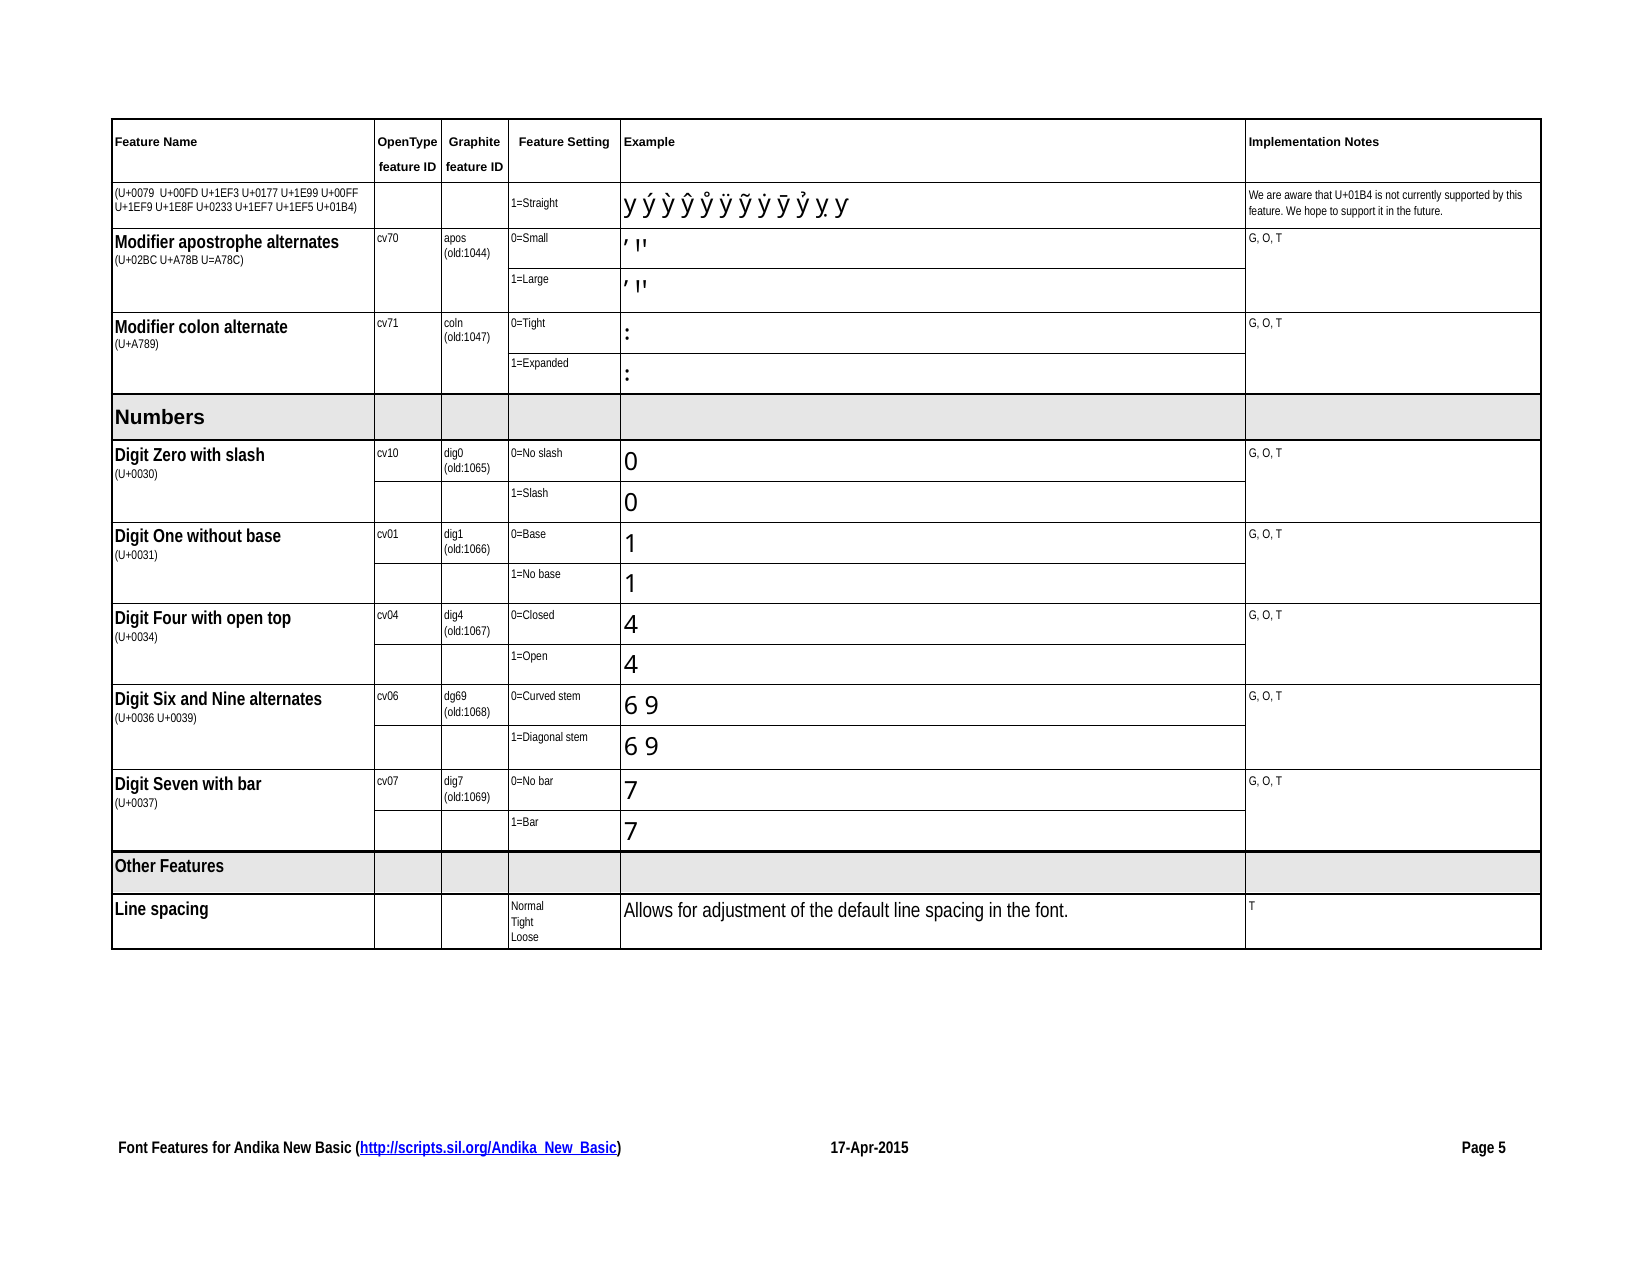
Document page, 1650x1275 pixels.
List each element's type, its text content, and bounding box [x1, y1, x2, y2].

table_cell Digit Six and Nine alternates (U+0036 U+0039) [113, 685, 374, 769]
table_cell 0=Closed [509, 604, 620, 644]
table_cell y ý ỳ ŷ ẙ ÿ ỹ ẏ ȳ ỷ ỵ ƴ [621, 183, 1245, 227]
table_cell G, O, T [1246, 441, 1540, 522]
table_cell 1=Expanded [509, 354, 620, 393]
table_cell dig0 (old:1065) [442, 441, 508, 481]
table_cell coln (old:1047) [442, 313, 508, 393]
table_cell [375, 895, 441, 947]
table_cell 0=Curved stem [509, 685, 620, 725]
table_cell G, O, T [1246, 523, 1540, 603]
table_cell Numbers [113, 395, 374, 439]
table_cell [442, 645, 508, 684]
table_cell [509, 395, 620, 439]
table_cell ʼ Ꞌꞌ [621, 229, 1245, 268]
table_cell [375, 395, 441, 439]
table_cell [442, 482, 508, 522]
table_cell 0=Tight [509, 313, 620, 353]
table_cell [442, 895, 508, 947]
table_cell cv06 [375, 685, 441, 725]
table_cell Modifier colon alternate (U+A789) [113, 313, 374, 393]
table_cell [375, 645, 441, 684]
table_cell G, O, T [1246, 313, 1540, 393]
table_cell G, O, T [1246, 604, 1540, 684]
table_cell 1 [621, 564, 1245, 603]
table_cell 0=No slash [509, 441, 620, 481]
table_cell 1 [621, 523, 1245, 562]
table_cell 1=Bar [509, 811, 620, 850]
table_cell ꞉ [621, 354, 1245, 393]
table_cell cv71 [375, 313, 441, 393]
table_cell 0=Small [509, 229, 620, 268]
table_cell 7 [621, 770, 1245, 810]
table_cell ꞉ [621, 313, 1245, 353]
table_cell Allows for adjustment of the default line spacing in the font. [621, 895, 1245, 947]
table_cell cv70 [375, 229, 441, 312]
table_cell 7 [621, 811, 1245, 850]
table_cell Normal Tight Loose [509, 895, 620, 947]
table_cell Digit Four with open top (U+0034) [113, 604, 374, 684]
table_cell dig7 (old:1069) [442, 770, 508, 810]
table_cell cv01 [375, 523, 441, 562]
table_cell Line spacing [113, 895, 374, 947]
table_cell T [1246, 895, 1540, 947]
table_cell [621, 853, 1245, 892]
table_cell ʼ Ꞌꞌ [621, 269, 1245, 312]
table_cell Modifier apostrophe alternates (U+02BC U+A78B U=A78C) [113, 229, 374, 312]
table_cell cv07 [375, 770, 441, 810]
table_cell 1=Slash [509, 482, 620, 522]
table_header Implementation Notes [1246, 120, 1540, 182]
table_cell G, O, T [1246, 770, 1540, 850]
table_cell 1=Open [509, 645, 620, 684]
table_cell 1=Straight [509, 183, 620, 227]
table_cell apos (old:1044) [442, 229, 508, 312]
table_cell 6 9 [621, 685, 1245, 725]
table_cell [375, 853, 441, 892]
table_cell Digit One without base (U+0031) [113, 523, 374, 603]
table_cell Digit Seven with bar (U+0037) [113, 770, 374, 850]
table_cell dg69 (old:1068) [442, 685, 508, 725]
table_cell 1=Large [509, 269, 620, 312]
table_cell [509, 853, 620, 892]
table_cell 4 [621, 604, 1245, 644]
table_cell 0 [621, 441, 1245, 481]
table_cell We are aware that U+01B4 is not currently supported by this feature. We hope to support it in the future. [1246, 183, 1540, 227]
table_header Feature Name [113, 120, 374, 182]
table_header Example [621, 120, 1245, 182]
table_cell Other Features [113, 853, 374, 892]
table_cell 6 9 [621, 726, 1245, 769]
table_cell [1246, 853, 1540, 892]
table_cell G, O, T [1246, 229, 1540, 312]
table_cell [442, 564, 508, 603]
table_cell [442, 395, 508, 439]
table_cell [375, 482, 441, 522]
table_cell [442, 726, 508, 769]
table_cell Digit Zero with slash (U+0030) [113, 441, 374, 522]
table_cell cv10 [375, 441, 441, 481]
table_cell [375, 811, 441, 850]
table_cell [621, 395, 1245, 439]
table_cell [375, 726, 441, 769]
table_cell [375, 183, 441, 227]
table_cell (U+0079 U+00FD U+1EF3 U+0177 U+1E99 U+00FF U+1EF9 U+1E8F U+0233 U+1EF7 U+1EF5 U+01B4) [113, 183, 374, 227]
table_cell [442, 853, 508, 892]
table_cell 0=Base [509, 523, 620, 562]
table_header Feature Setting [509, 120, 620, 182]
table_header Graphite feature ID [442, 120, 508, 182]
table_header OpenType feature ID [375, 120, 441, 182]
table_cell [375, 564, 441, 603]
table_cell 0=No bar [509, 770, 620, 810]
table_cell 4 [621, 645, 1245, 684]
table_cell dig4 (old:1067) [442, 604, 508, 644]
table_cell dig1 (old:1066) [442, 523, 508, 562]
table_cell 0 [621, 482, 1245, 522]
table_cell [442, 811, 508, 850]
table_cell 1=Diagonal stem [509, 726, 620, 769]
table_cell G, O, T [1246, 685, 1540, 769]
table_cell cv04 [375, 604, 441, 644]
table_cell [442, 183, 508, 227]
table_cell 1=No base [509, 564, 620, 603]
table_cell [1246, 395, 1540, 439]
